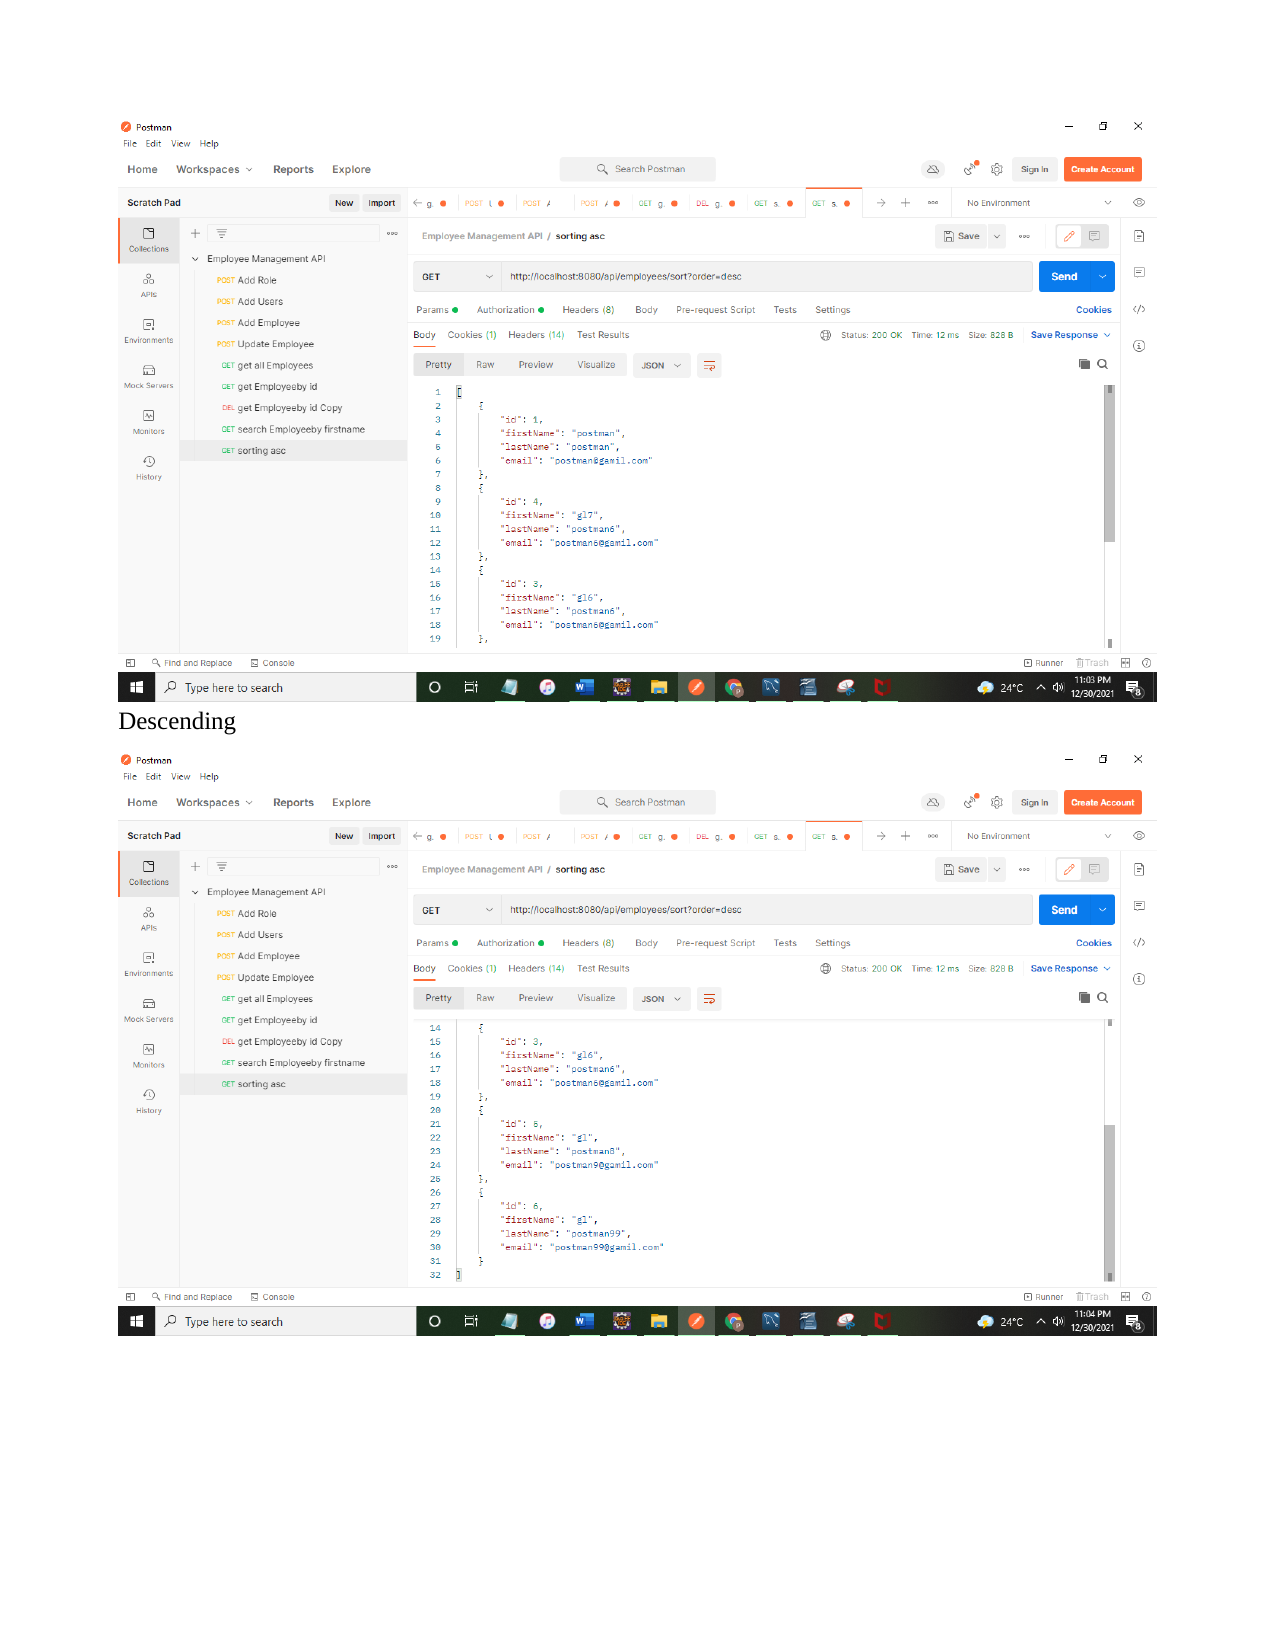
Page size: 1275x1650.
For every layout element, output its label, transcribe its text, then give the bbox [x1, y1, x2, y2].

picture [118, 751, 1157, 1336]
text Descending [118, 702, 1157, 735]
picture [118, 118, 1157, 702]
